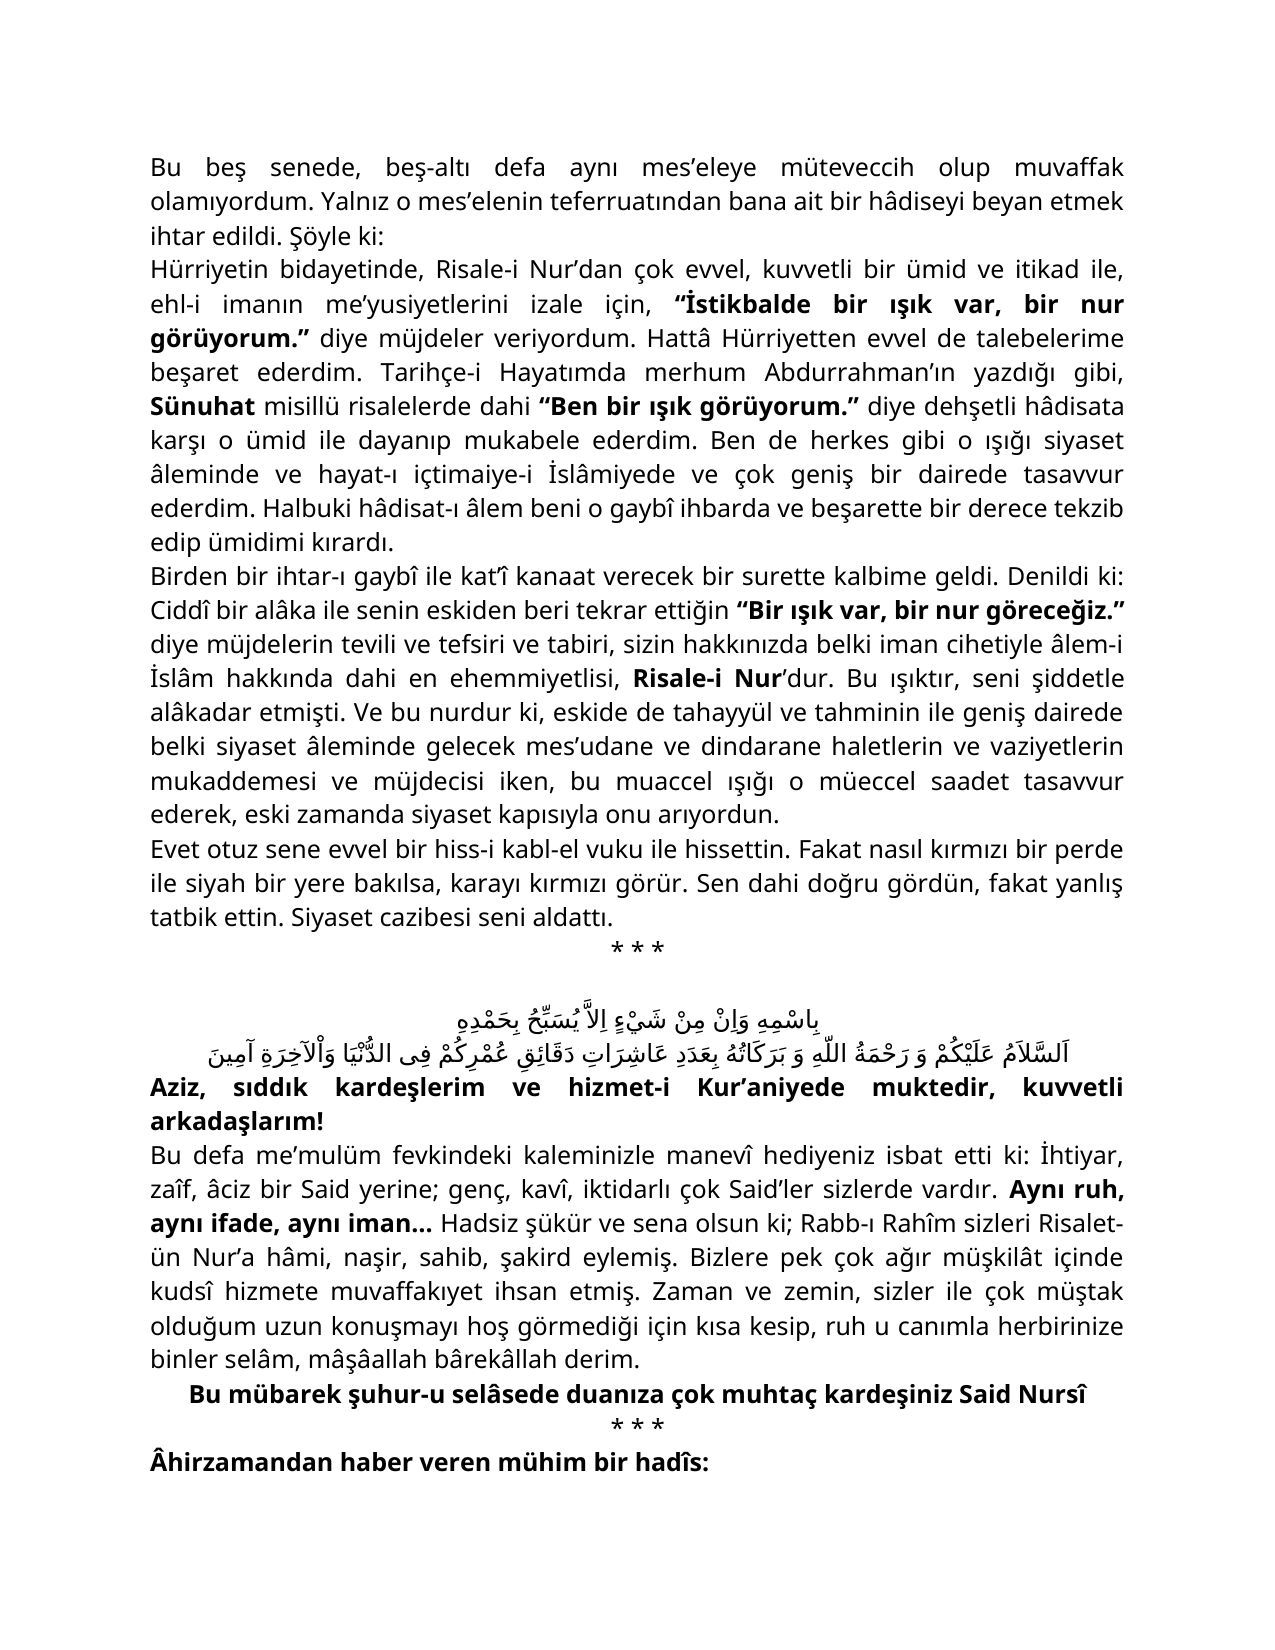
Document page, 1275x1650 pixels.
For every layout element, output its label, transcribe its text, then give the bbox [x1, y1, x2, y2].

text Evet otuz sene evvel bir hiss-i kabl-el vuku ile hissettin. Fakat nasıl kırmızı bir perde ile siyah bir yere bakılsa, karayı kırmızı görür. Sen dahi doğru gördün, fakat yanlış tatbik ettin. Siyaset cazibesi seni aldattı. [150, 831, 1125, 933]
text اَلسَّلاَمُ عَلَيْكُمْ وَ رَحْمَةُ اللّهِ وَ بَرَكَاتُهُ بِعَدَدِ عَاشِرَاتِ دَقَائِقِ عُمْرِكُمْ فِى الدُّنْيَا وَاْلآخِرَةِ آمِينَ [150, 1036, 1125, 1070]
text * * * [150, 1410, 1125, 1444]
text Âhirzamandan haber veren mühim bir hadîs: [150, 1444, 1125, 1478]
text Bu defa me’mulüm fevkindeki kaleminizle manevî hediyeniz isbat etti ki: İhtiyar, zaîf, âciz bir Said yerine; genç, kavî, iktidarlı çok Said’ler sizlerde vardır. Aynı ruh, aynı ifade, aynı iman… Hadsiz şükür ve sena olsun ki; Rabb-ı Rahîm sizleri Risalet-ün Nur’a hâmi, naşir, sahib, şakird eylemiş. Bizlere pek çok ağır müşkilât içinde kudsî hizmete muvaffakıyet ihsan etmiş. Zaman ve zemin, sizler ile çok müştak olduğum uzun konuşmayı hoş görmediği için kısa kesip, ruh u canımla herbirinize binler selâm, mâşâallah bârekâllah derim. [150, 1138, 1125, 1376]
text Bu beş senede, beş-altı defa aynı mes’eleye müteveccih olup muvaffak olamıyordum. Yalnız o mes’elenin teferruatından bana ait bir hâdiseyi beyan etmek ihtar edildi. Şöyle ki: [150, 150, 1125, 252]
text Birden bir ihtar-ı gaybî ile kat’î kanaat verecek bir surette kalbime geldi. Denildi ki: Ciddî bir alâka ile senin eskiden beri tekrar ettiğin “Bir ışık var, bir nur göreceğiz.” diye müjdelerin tevili ve tefsiri ve tabiri, sizin hakkınızda belki iman cihetiyle âlem-i İslâm hakkında dahi en ehemmiyetlisi, Risale-i Nur’dur. Bu ışıktır, seni şiddetle alâkadar etmişti. Ve bu nurdur ki, eskide de tahayyül ve tahminin ile geniş dairede belki siyaset âleminde gelecek mes’udane ve dindarane haletlerin ve vaziyetlerin mukaddemesi ve müjdecisi iken, bu muaccel ışığı o müeccel saadet tasavvur ederek, eski zamanda siyaset kapısıyla onu arıyordun. [150, 559, 1125, 831]
text Hürriyetin bidayetinde, Risale-i Nur’dan çok evvel, kuvvetli bir ümid ve itikad ile, ehl-i imanın me’yusiyetlerini izale için, “İstikbalde bir ışık var, bir nur görüyorum.” diye müjdeler veriyordum. Hattâ Hürriyetten evvel de talebelerime beşaret ederdim. Tarihçe-i Hayatımda merhum Abdurrahman’ın yazdığı gibi, Sünuhat misillü risalelerde dahi “Ben bir ışık görüyorum.” diye dehşetli hâdisata karşı o ümid ile dayanıp mukabele ederdim. Ben de herkes gibi o ışığı siyaset âleminde ve hayat-ı içtimaiye-i İslâmiyede ve çok geniş bir dairede tasavvur ederdim. Halbuki hâdisat-ı âlem beni o gaybî ihbarda ve beşarette bir derece tekzib edip ümidimi kırardı. [150, 252, 1125, 559]
text Bu mübarek şuhur-u selâsede duanıza çok muhtaç kardeşiniz Said Nursî [150, 1376, 1125, 1410]
text بِاسْمِهِ وَاِنْ مِنْ شَيْءٍ اِلاَّ يُسَبِّحُ بِحَمْدِهِ [150, 1002, 1125, 1036]
text * * * [150, 933, 1125, 967]
text Aziz, sıddık kardeşlerim ve hizmet-i Kur’aniyede muktedir, kuvvetli arkadaşlarım! [150, 1070, 1125, 1138]
